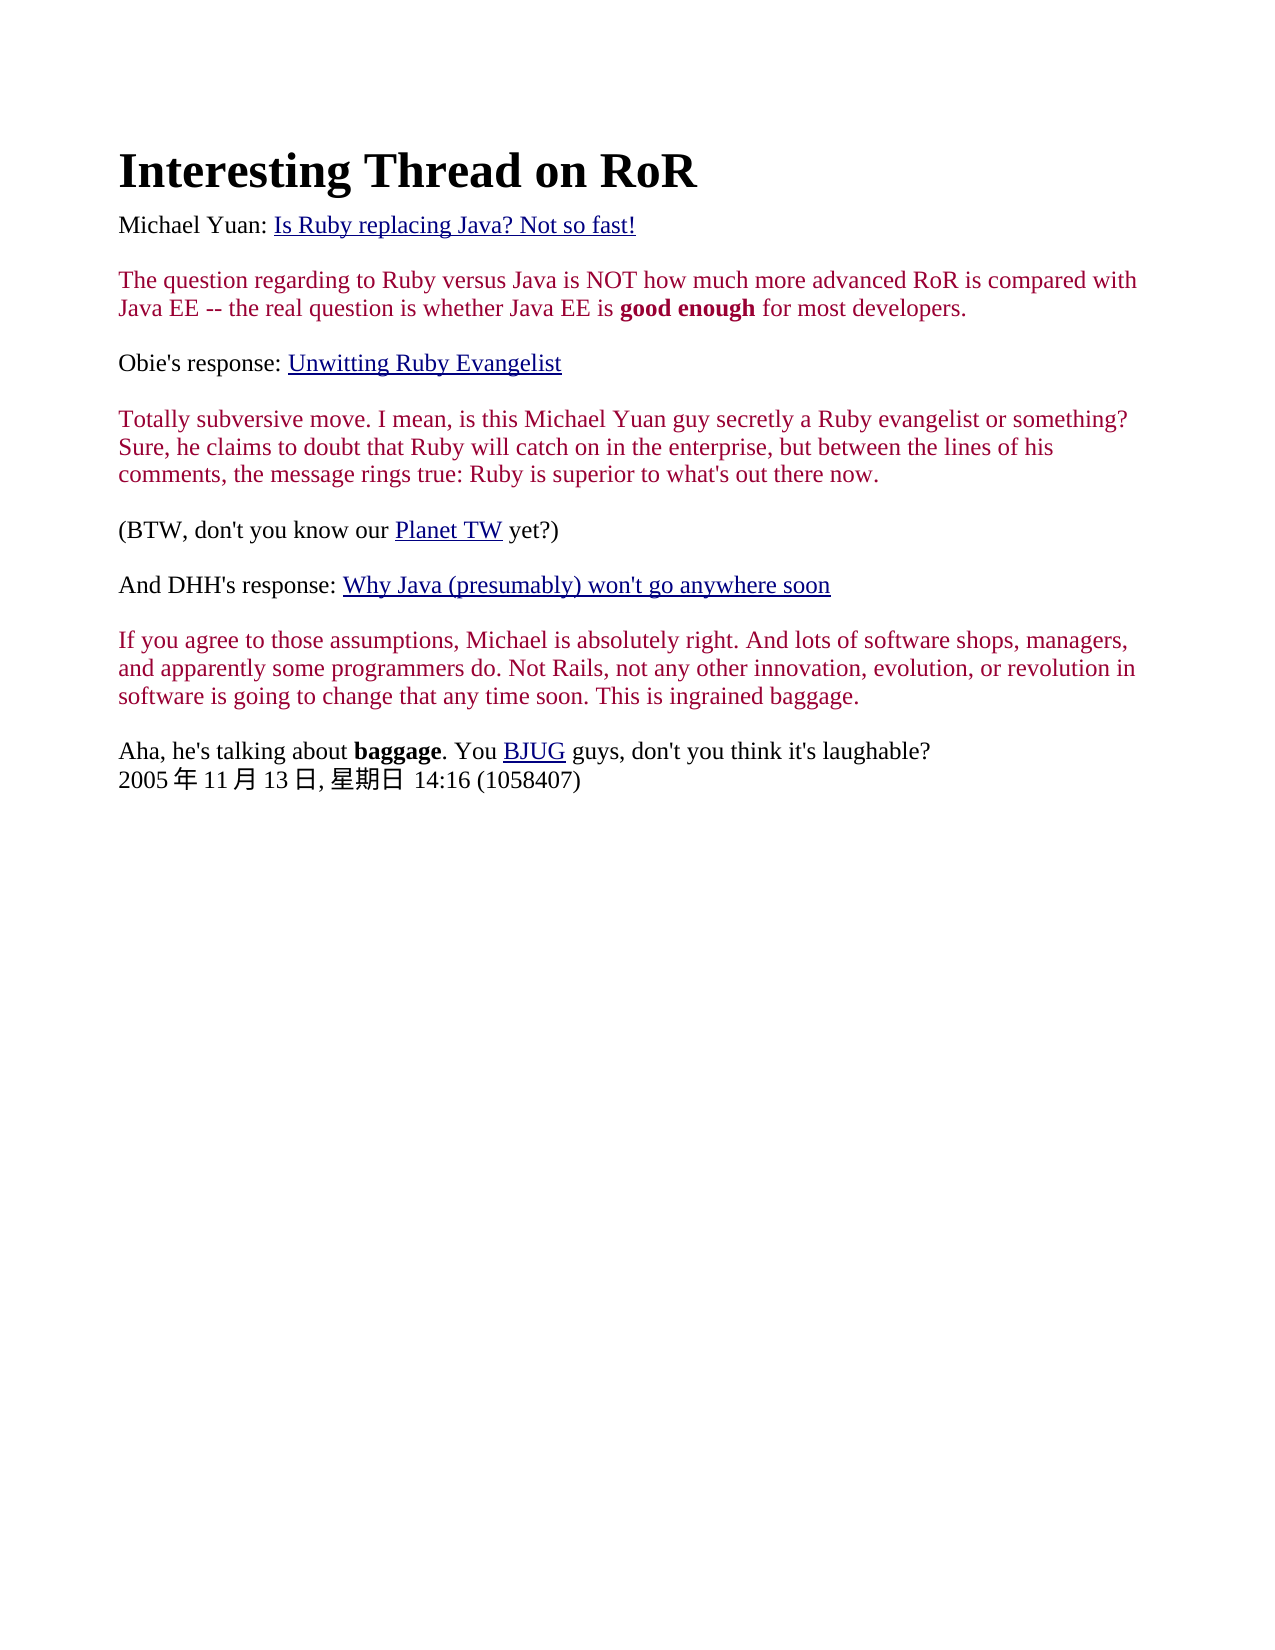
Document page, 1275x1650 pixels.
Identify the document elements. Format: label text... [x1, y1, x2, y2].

text Michael Yuan: Is Ruby replacing Java? Not so fast! The question regarding to Ruby versus Java is NOT how much more advanced RoR is compared with Java EE -- the real question is whether Java EE is good enough for most developers. Obie's response: Unwitting Ruby Evangelist Totally subversive move. I mean, is this Michael Yuan guy secretly a Ruby evangelist or something? Sure, he claims to doubt that Ruby will catch on in the enterprise, but between the lines of his comments, the message rings true: Ruby is superior to what's out there now. (BTW, don't you know our Planet TW yet?) And DHH's response: Why Java (presumably) won't go anywhere soon If you agree to those assumptions, Michael is absolutely right. And lots of software shops, managers, and apparently some programmers do. Not Rails, not any other innovation, evolution, or revolution in software is going to change that any time soon. This is ingrained baggage. Aha, he's talking about baggage. You BJUG guys, don't you think it's laughable? [118, 211, 1157, 765]
text 2005年11月13日, 星期日 14:16 (1058407) [118, 765, 1157, 794]
subtitle Interesting Thread on RoR [118, 143, 1157, 198]
